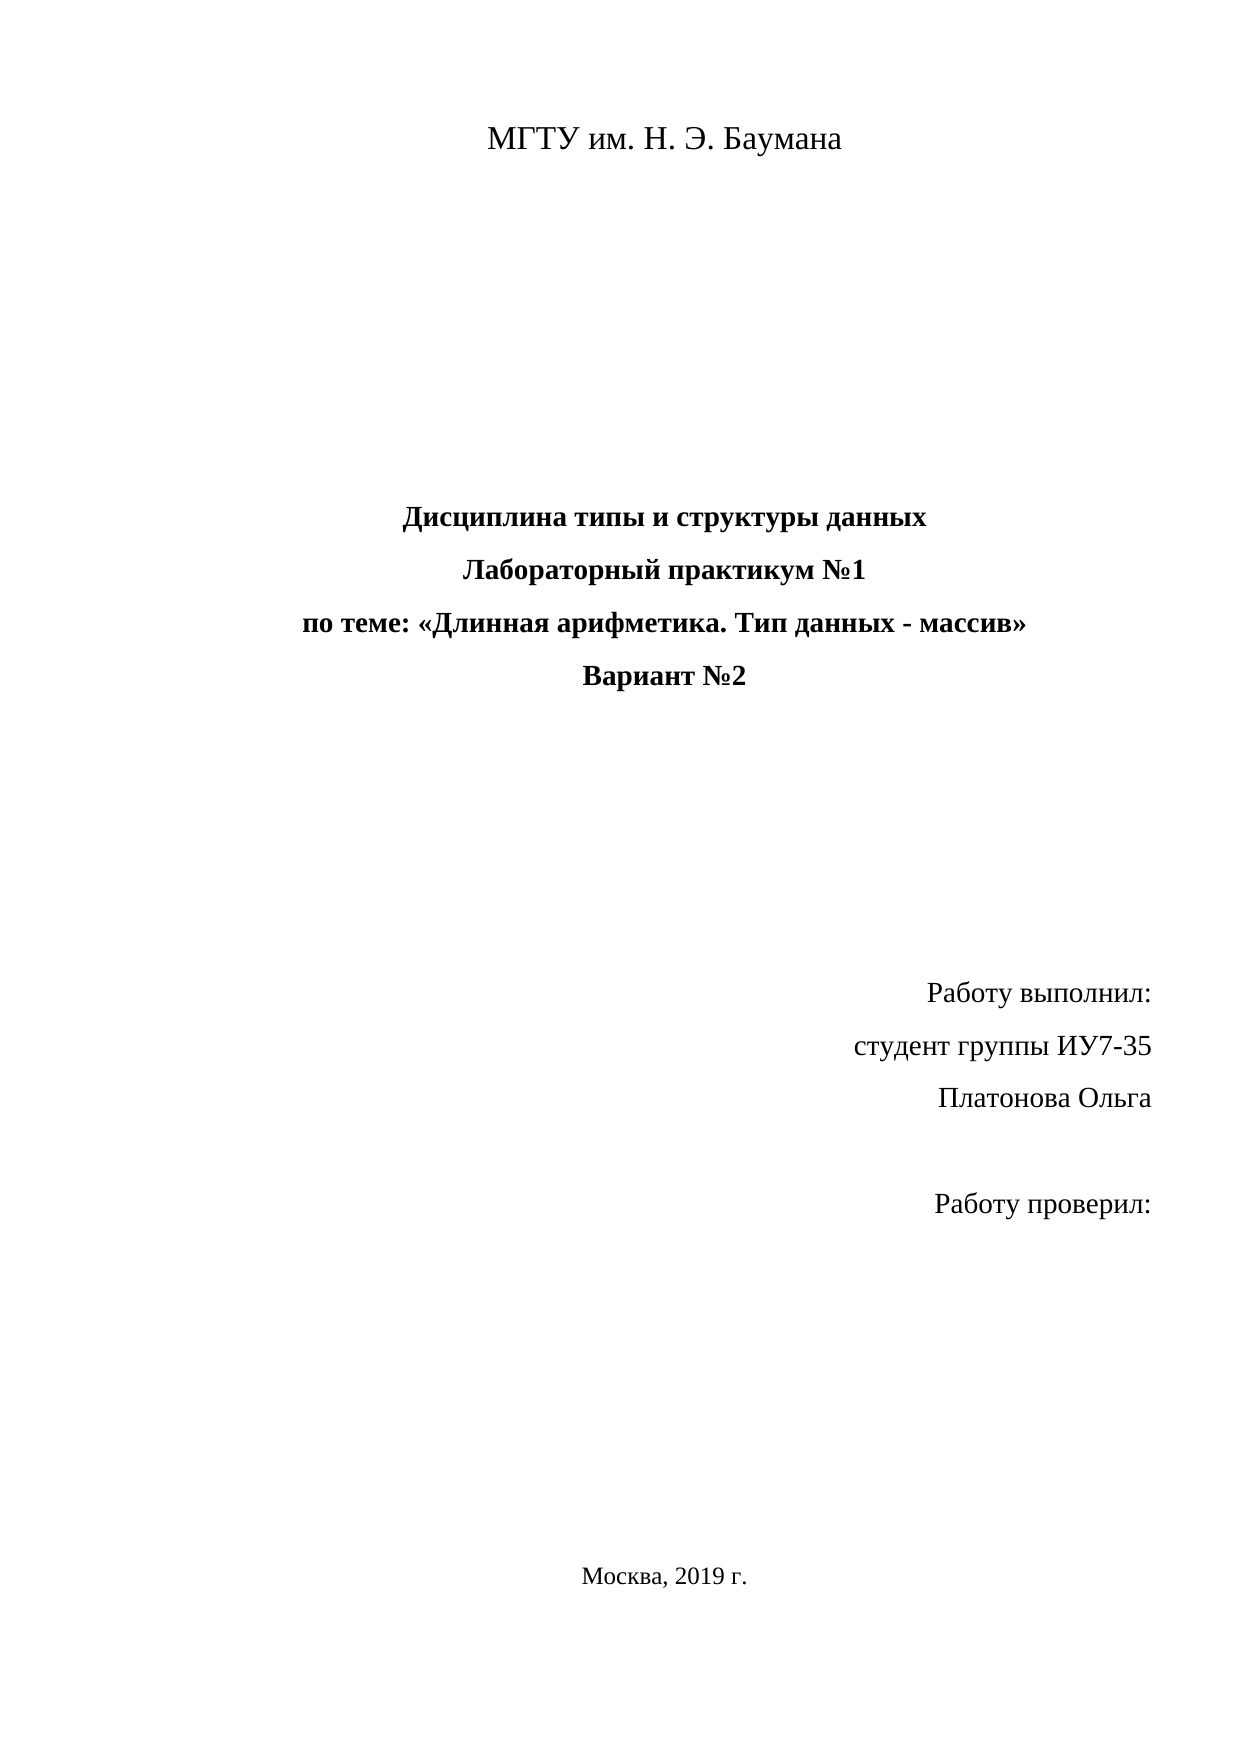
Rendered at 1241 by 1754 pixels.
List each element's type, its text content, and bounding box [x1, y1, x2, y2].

text Платонова Ольга [177, 1081, 1152, 1114]
text Лабораторный практикум №1 [177, 552, 1152, 586]
text МГТУ им. Н. Э. Баумана [177, 118, 1152, 156]
text Вариант №2 [177, 658, 1152, 692]
text Москва, 2019 г. [177, 1561, 1152, 1590]
text Дисциплина типы и структуры данных [177, 499, 1152, 533]
text студент группы ИУ7-35 [177, 1028, 1152, 1061]
text Работу выполнил: [177, 975, 1152, 1008]
text по теме: «Длинная арифметика. Тип данных - массив» [177, 605, 1152, 639]
text Работу проверил: [177, 1186, 1152, 1220]
